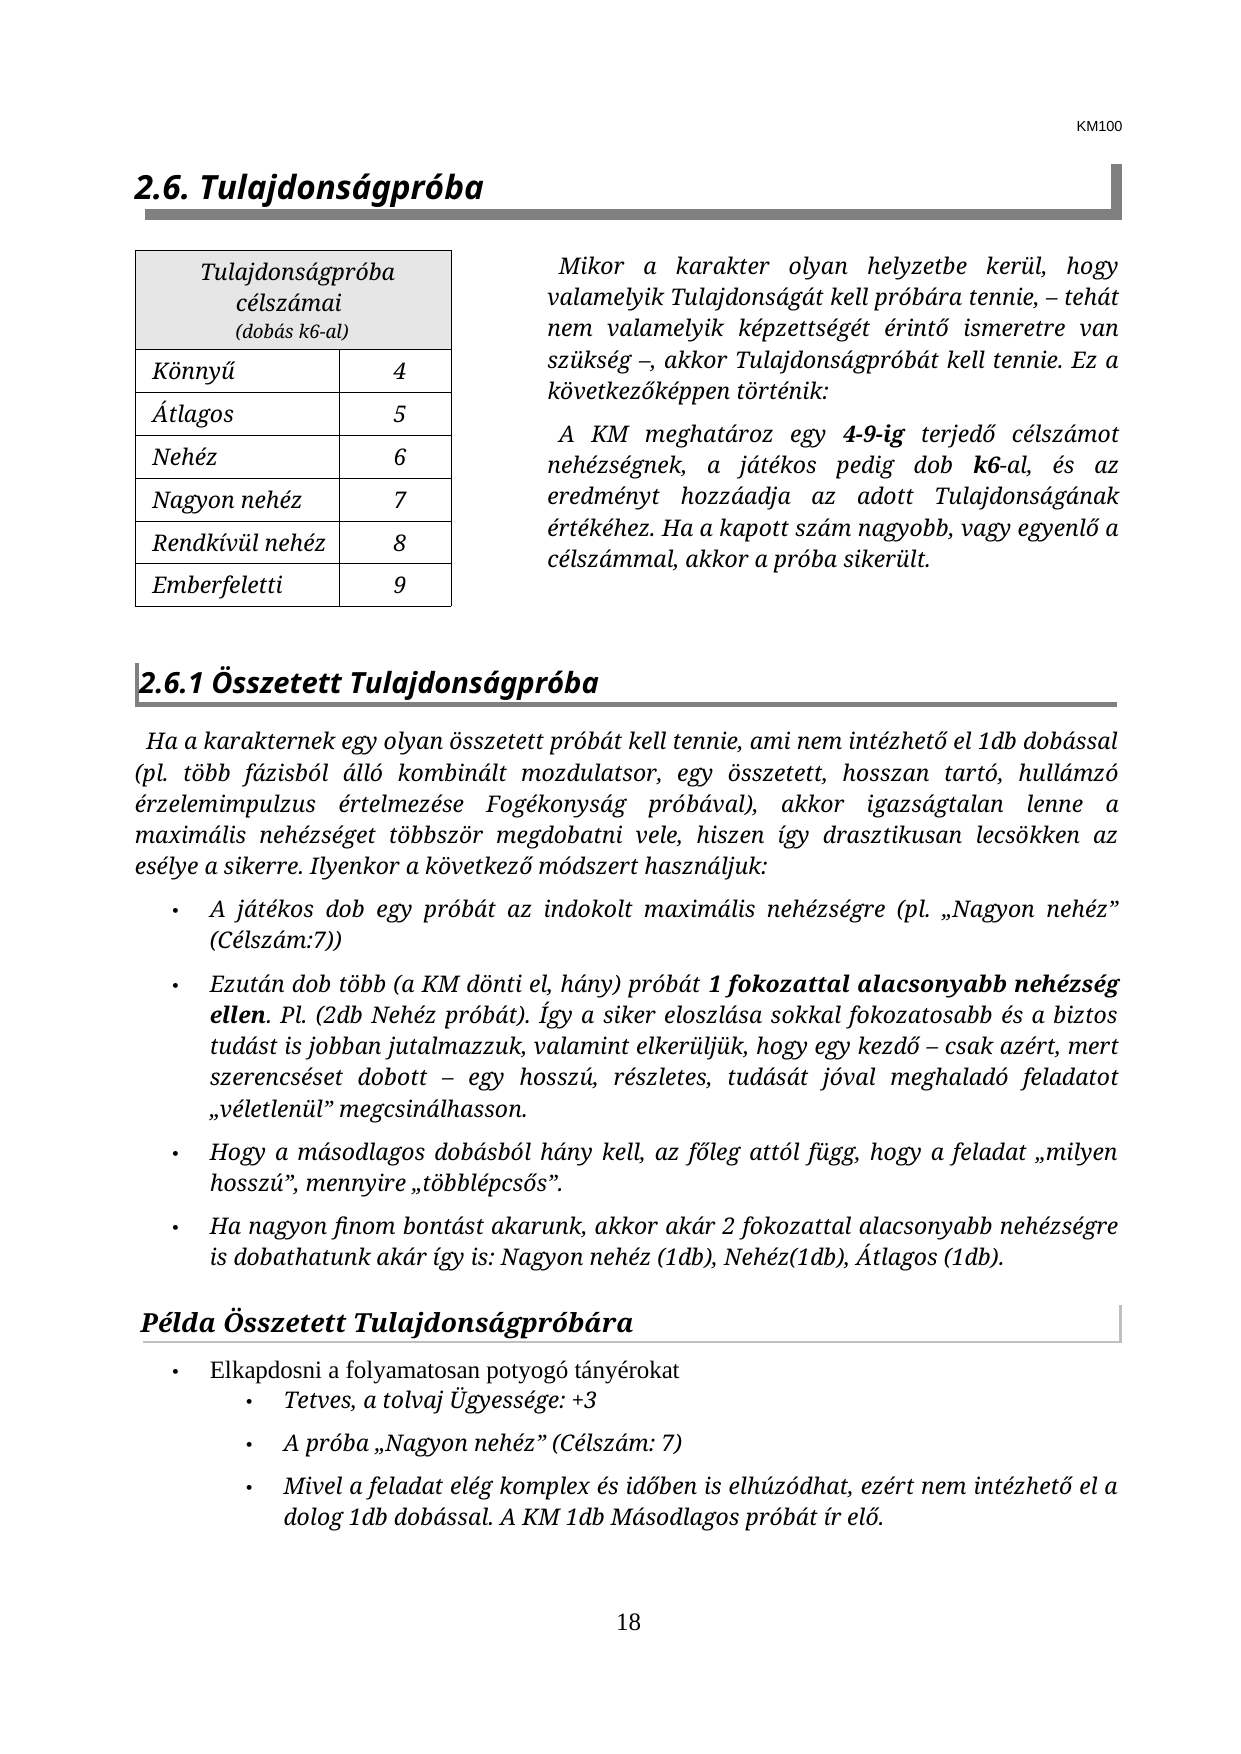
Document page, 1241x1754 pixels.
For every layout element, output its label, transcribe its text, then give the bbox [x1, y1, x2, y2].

table_header Tulajdonságpróba célszámai (dobás k6-al) [136, 251, 451, 349]
table_cell Könnyű [136, 350, 339, 392]
table_cell 4 [340, 350, 451, 392]
list Tetves, a tolvaj Ügyessége: +3 [246, 1383, 1122, 1415]
table_cell 9 [340, 564, 451, 606]
subtitle Tulajdonságpróba [134, 164, 1111, 209]
table_cell Emberfeletti [136, 564, 339, 606]
table_cell 5 [340, 393, 451, 435]
list Ha nagyon finom bontást akarunk, akkor akár 2 fokozattal alacsonyabb nehézségre is dobathatunk akár így is: Nagyon nehéz (1db), Nehéz(1db), Átlagos (1db). [172, 1210, 1122, 1272]
list Ezután dob több (a KM dönti el, hány) próbát 1 fokozattal alacsonyabb nehézség ellen. Pl. (2db Nehéz próbát). Így a siker eloszlása sokkal fokozatosabb és a biztos tudást is jobban jutalmazzuk, valamint elkerüljük, hogy egy kezdő – csak azért, mert szerencséset dobott – egy hosszú, részletes, tudását jóval meghaladó feladatot „véletlenül” megcsinálhasson. [172, 967, 1122, 1124]
text Ha a karakternek egy olyan összetett próbát kell tennie, ami nem intézhető el 1db dobással (pl. több fázisból álló kombinált mozdulatsor, egy összetett, hosszan tartó, hullámzó érzelemimpulzus értelmezése Fogékonyság próbával), akkor igazságtalan lenne a maximális nehézséget többször megdobatni vele, hiszen így drasztikusan lecsökken az esélye a sikerre. Ilyenkor a következő módszert használjuk: [134, 725, 1122, 881]
text A KM meghatároz egy 4-9-ig terjedő célszámot nehézségnek, a játékos pedig dob k6-al, és az eredményt hozzáadja az adott Tulajdonságának értékéhez. Ha a kapott szám nagyobb, vagy egyenlő a célszámmal, akkor a próba sikerült. [547, 418, 1122, 574]
table_cell Átlagos [136, 393, 339, 435]
list Mivel a feladat elég komplex és időben is elhúzódhat, ezért nem intézhető el a dolog 1db dobással. A KM 1db Másodlagos próbát ír elő. [246, 1469, 1122, 1532]
table_cell Nagyon nehéz [136, 479, 339, 521]
list Hogy a másodlagos dobásból hány kell, az főleg attól függ, hogy a feladat „milyen hosszú”, mennyire „többlépcsős”. [172, 1136, 1122, 1198]
list A játékos dob egy próbát az indokolt maximális nehézségre (pl. „Nagyon nehéz” (Célszám:7)) [172, 893, 1122, 956]
text Mikor a karakter olyan helyzetbe kerül, hogy valamelyik Tulajdonságát kell próbára tennie, – tehát nem valamelyik képzettségét érintő ismeretre van szükség –, akkor Tulajdonságpróbát kell tennie. Ez a következőképpen történik: [547, 250, 1122, 406]
table_cell 7 [340, 479, 451, 521]
table_cell Nehéz [136, 436, 339, 478]
table_cell 8 [340, 522, 451, 563]
subtitle Példa Összetett Tulajdonságpróbára [140, 1305, 1119, 1341]
subtitle Összetett Tulajdonságpróba [139, 662, 1122, 702]
table_cell Rendkívül nehéz [136, 522, 339, 563]
table_cell 6 [340, 436, 451, 478]
list A próba „Nagyon nehéz” (Célszám: 7) [246, 1427, 1122, 1458]
list Elkapdosni a folyamatosan potyogó tányérokat [172, 1356, 1122, 1383]
